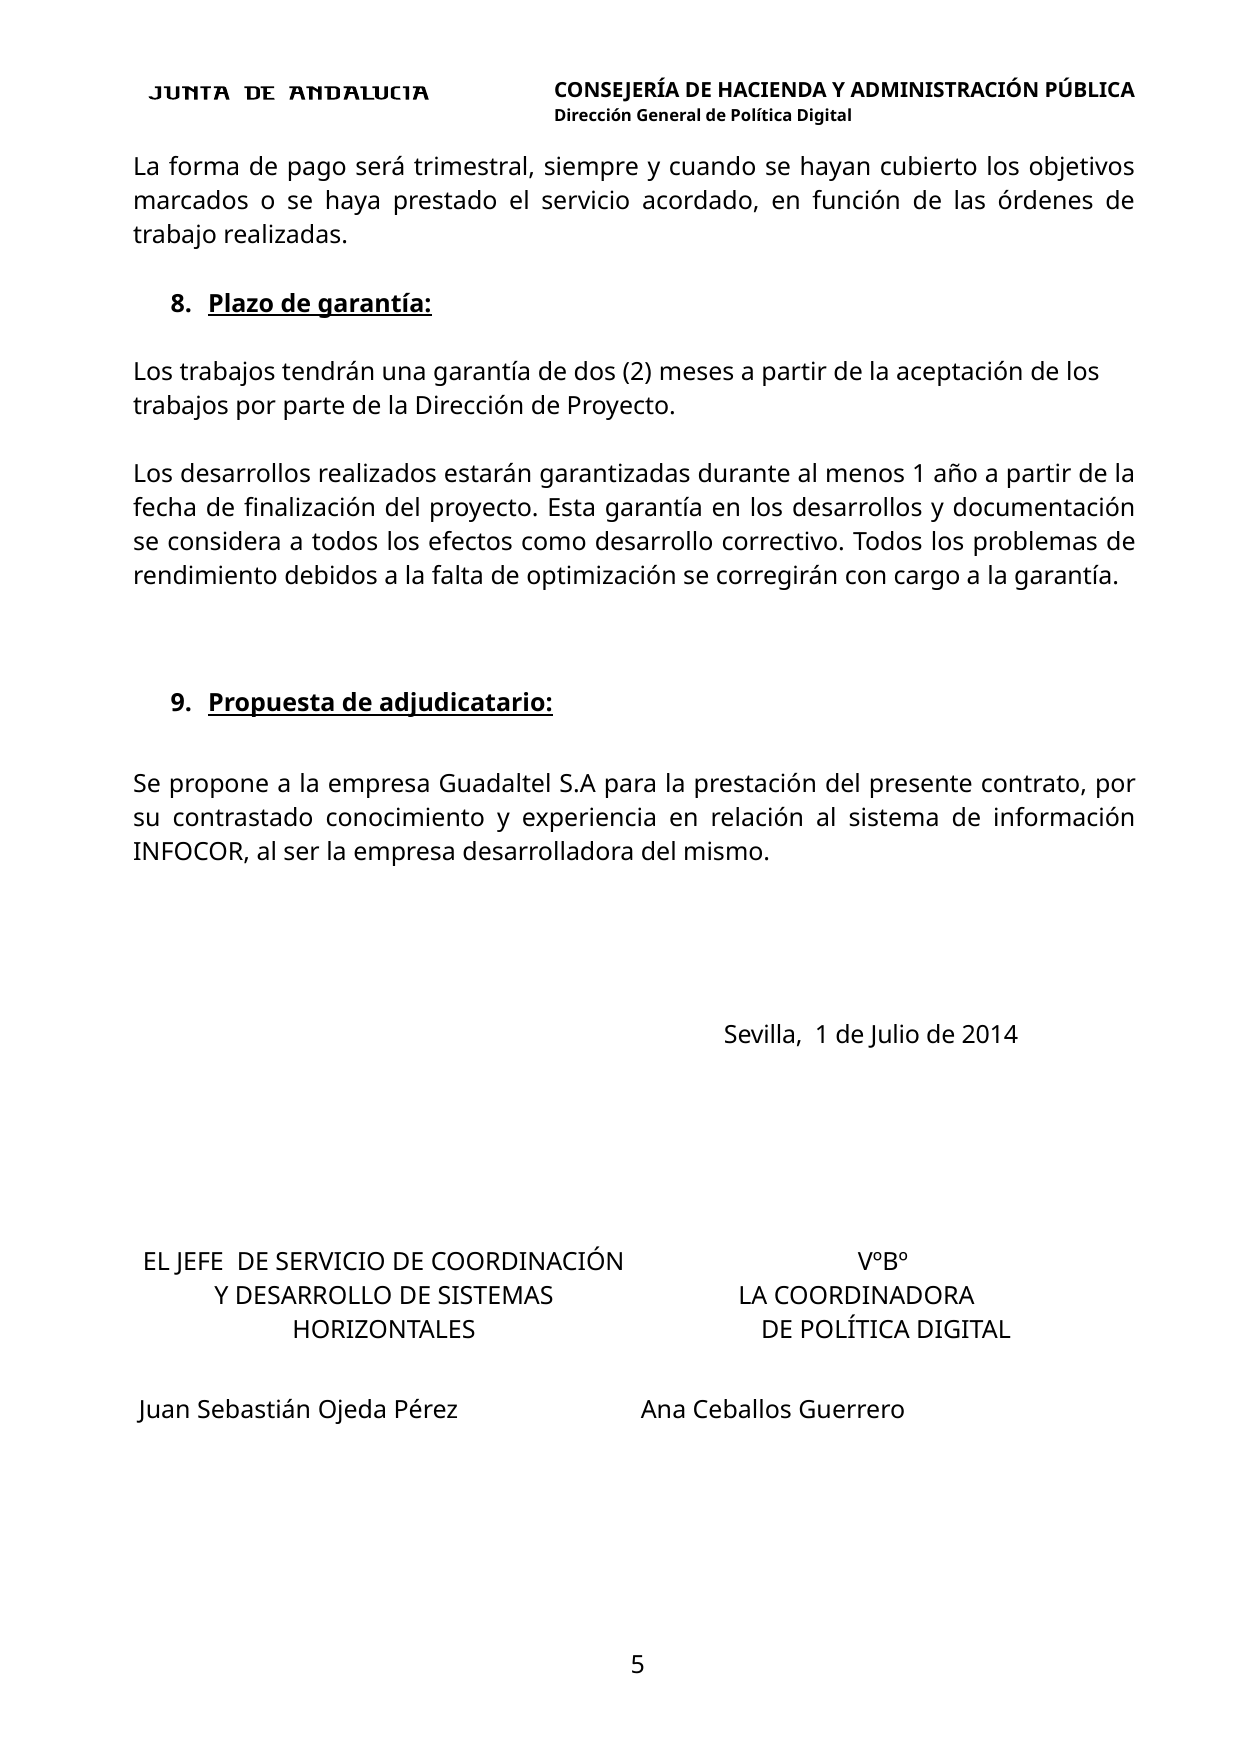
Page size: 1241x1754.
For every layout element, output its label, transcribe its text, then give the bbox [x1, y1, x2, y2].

table_header EL JEFE DE SERVICIO DE COORDINACIÓN Y DESARROLLO DE SISTEMAS HORIZONTALES [133, 1238, 635, 1351]
list Propuesta de adjudicatario: [170, 685, 1137, 719]
text La forma de pago será trimestral, siempre y cuando se hayan cubierto los objetivos marcados o se haya prestado el servicio acordado, en función de las órdenes de trabajo realizadas. [133, 148, 1137, 251]
text Los trabajos tendrán una garantía de dos (2) meses a partir de la aceptación de los trabajos por parte de la Dirección de Proyecto. [133, 353, 1137, 421]
list Plazo de garantía: [170, 285, 1137, 319]
table_header VºBº LA COORDINADORA DE POLÍTICA DIGITAL [635, 1238, 1137, 1351]
table_header Ana Ceballos Guerrero [635, 1386, 1137, 1431]
text Los desarrollos realizados estarán garantizadas durante al menos 1 año a partir de la fecha de finalización del proyecto. Esta garantía en los desarrollos y documentación se considera a todos los efectos como desarrollo correctivo. Todos los problemas de rendimiento debidos a la falta de optimización se corregirán con cargo a la garantía. [133, 456, 1137, 592]
text Se propone a la empresa Guadaltel S.A para la prestación del presente contrato, por su contrastado conocimiento y experiencia en relación al sistema de información INFOCOR, al ser la empresa desarrolladora del mismo. [133, 766, 1137, 868]
table_header Juan Sebastián Ojeda Pérez [133, 1386, 635, 1431]
text Sevilla, 1 de Julio de 2014 [133, 1016, 1137, 1051]
